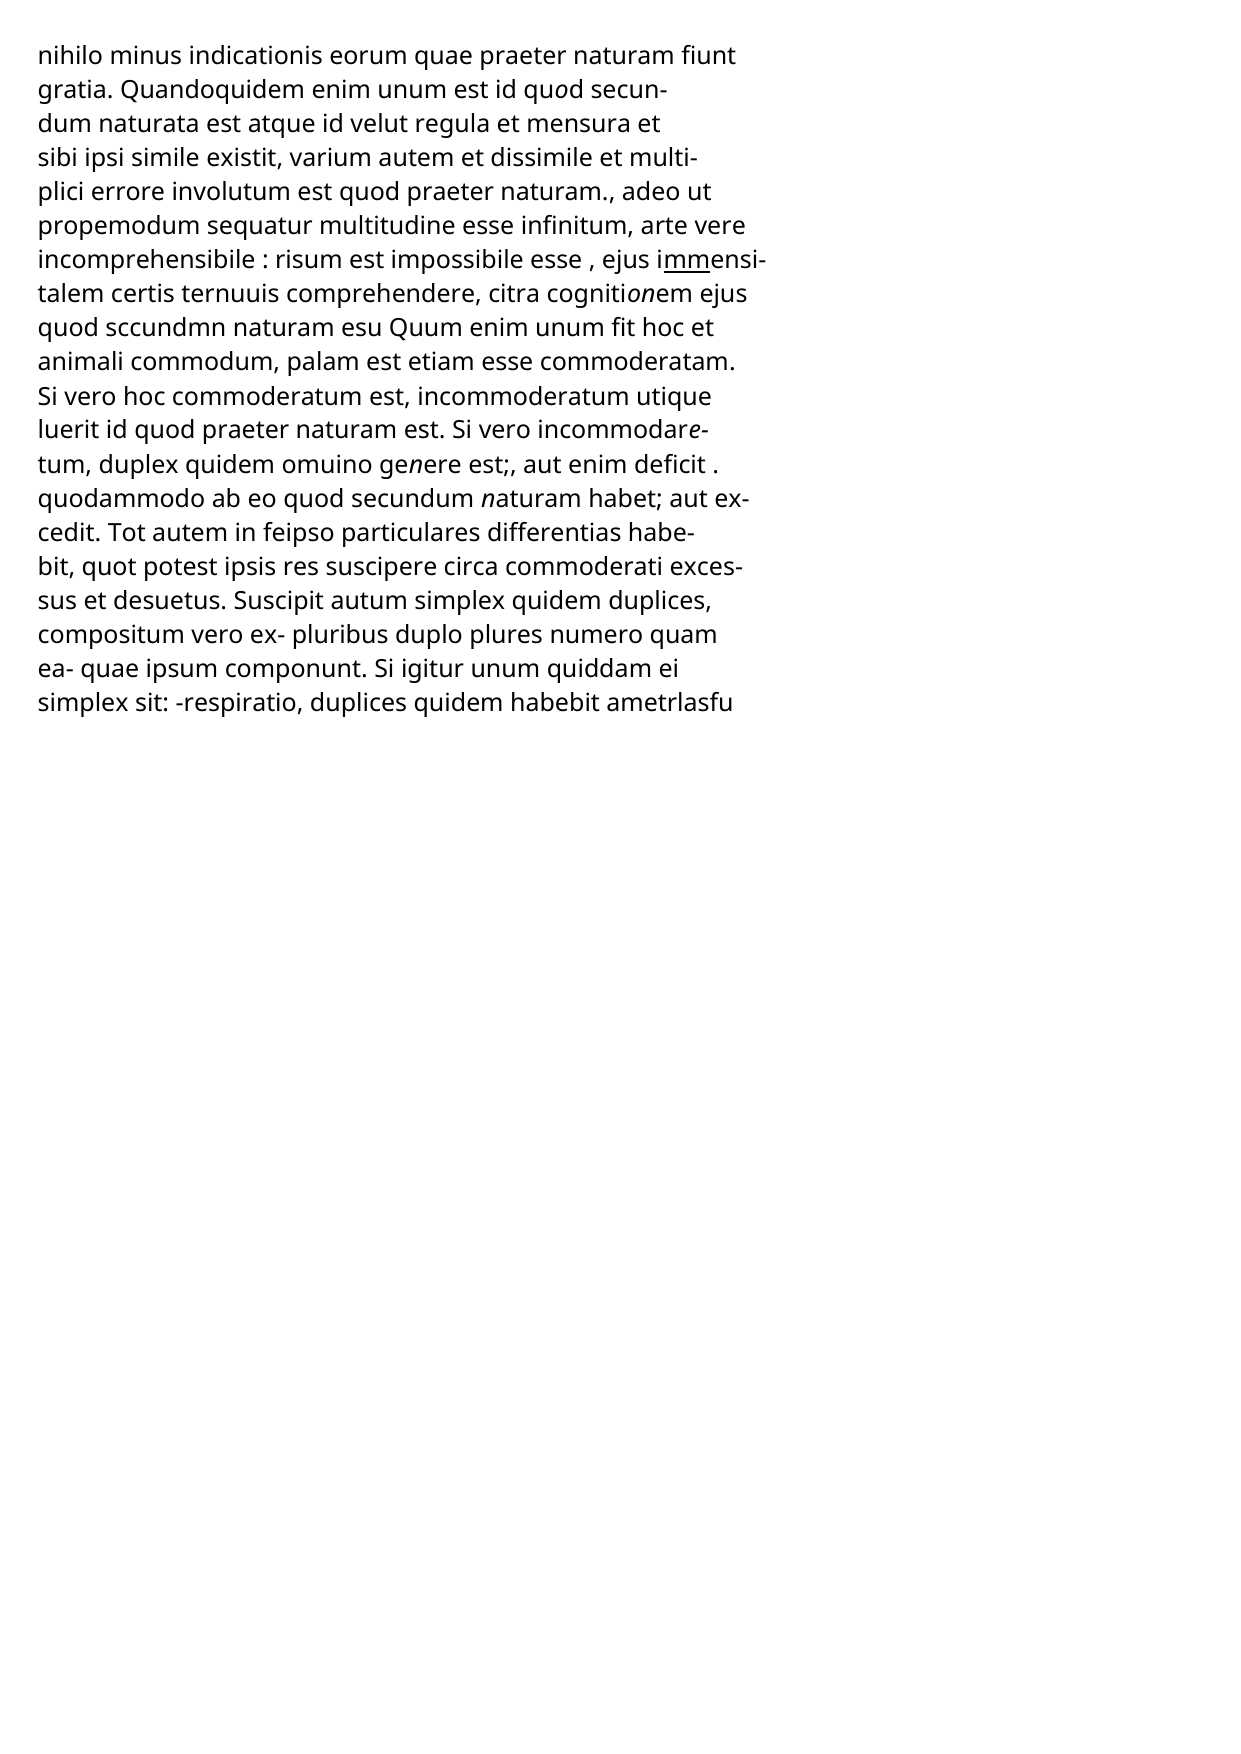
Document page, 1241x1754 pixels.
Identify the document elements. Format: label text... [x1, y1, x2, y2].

text nihilo minus indicationis eorum quae praeter naturam fiunt gratia. Quandoquidem enim unum est id quod secun- dum naturata est atque id velut regula et mensura et sibi ipsi simile existit, varium autem et dissimile et multi- plici errore involutum est quod praeter naturam., adeo ut propemodum sequatur multitudine esse infinitum, arte vere incomprehensibile : risum est impossibile esse , ejus immensi- talem certis ternuuis comprehendere, citra cognitionem ejus quod sccundmn naturam esu Quum enim unum fit hoc et animali commodum, palam est etiam esse commoderatam. Si vero hoc commoderatum est, incommoderatum utique luerit id quod praeter naturam est. Si vero incommodare- tum, duplex quidem omuino genere est;, aut enim deficit . quodammodo ab eo quod secundum naturam habet; aut ex- cedit. Tot autem in feipso particulares differentias habe- bit, quot potest ipsis res suscipere circa commoderati exces- sus et desuetus. Suscipit autum simplex quidem duplices, compositum vero ex- pluribus duplo plures numero quam ea- quae ipsum componunt. Si igitur unum quiddam ei simplex sit: -respiratio, duplices quidem habebit ametrlasfu [37, 37, 1203, 719]
